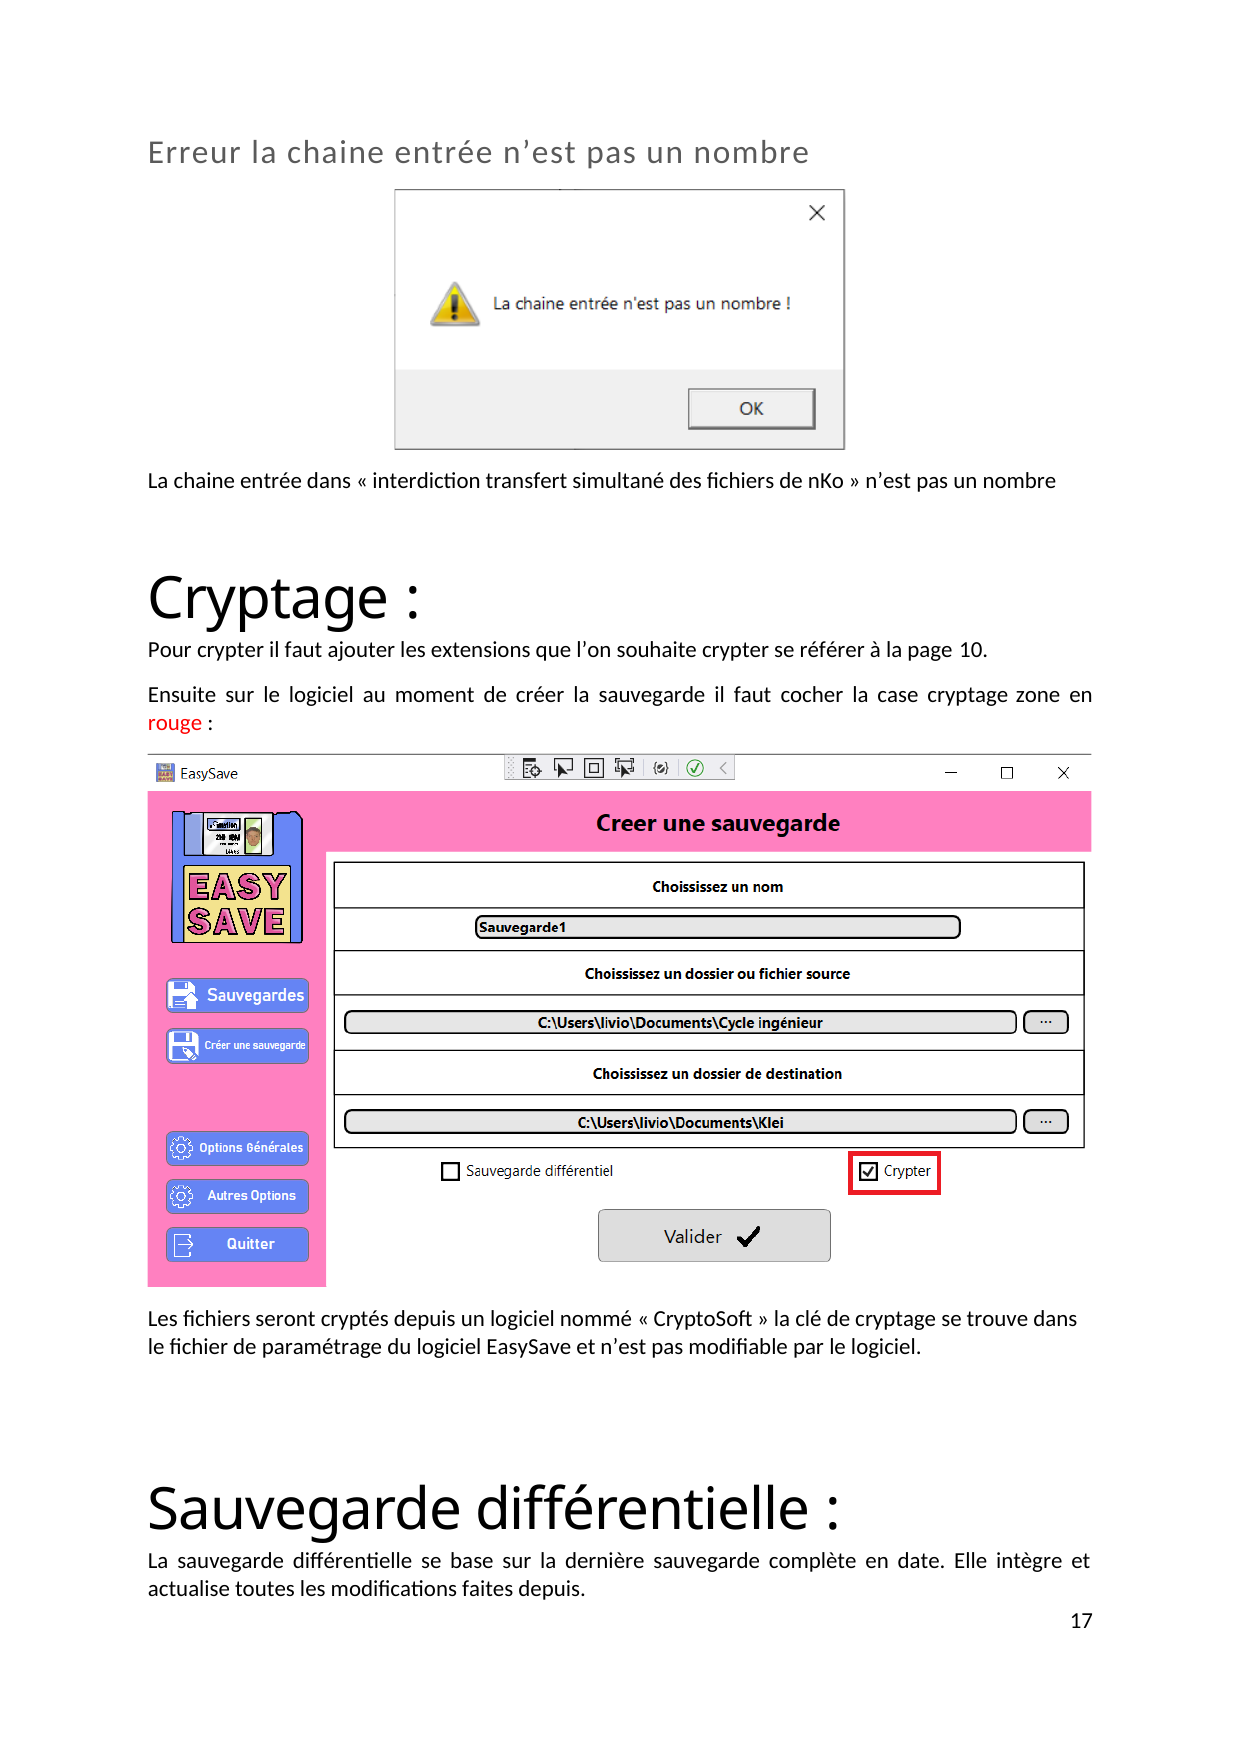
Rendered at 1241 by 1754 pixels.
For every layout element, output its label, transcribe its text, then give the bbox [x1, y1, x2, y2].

text Les fichiers seront cryptés depuis un logiciel nommé « CryptoSoft » la clé de cryptage se trouve dans le fichier de paramétrage du logiciel EasySave et n’est pas modifiable par le logiciel. [148, 1304, 1093, 1360]
text Sauvegarde différentielle : [148, 1467, 1093, 1546]
text Pour crypter il faut ajouter les extensions que l’on souhaite crypter se référer à la page 10. [148, 635, 1093, 663]
text Ensuite sur le logiciel au moment de créer la sauvegarde il faut cocher la case cryptage zone en rouge : [148, 680, 1093, 736]
text La sauvegarde différentielle se base sur la dernière sauvegarde complète en date. Elle intègre et actualise toutes les modifications faites depuis. [148, 1546, 1093, 1603]
text Erreur la chaine entrée n’est pas un nombre [148, 131, 1093, 172]
text Cryptage : [148, 556, 1093, 635]
text La chaine entrée dans « interdiction transfert simultané des fichiers de nKo » n’est pas un nombre [148, 466, 1093, 494]
